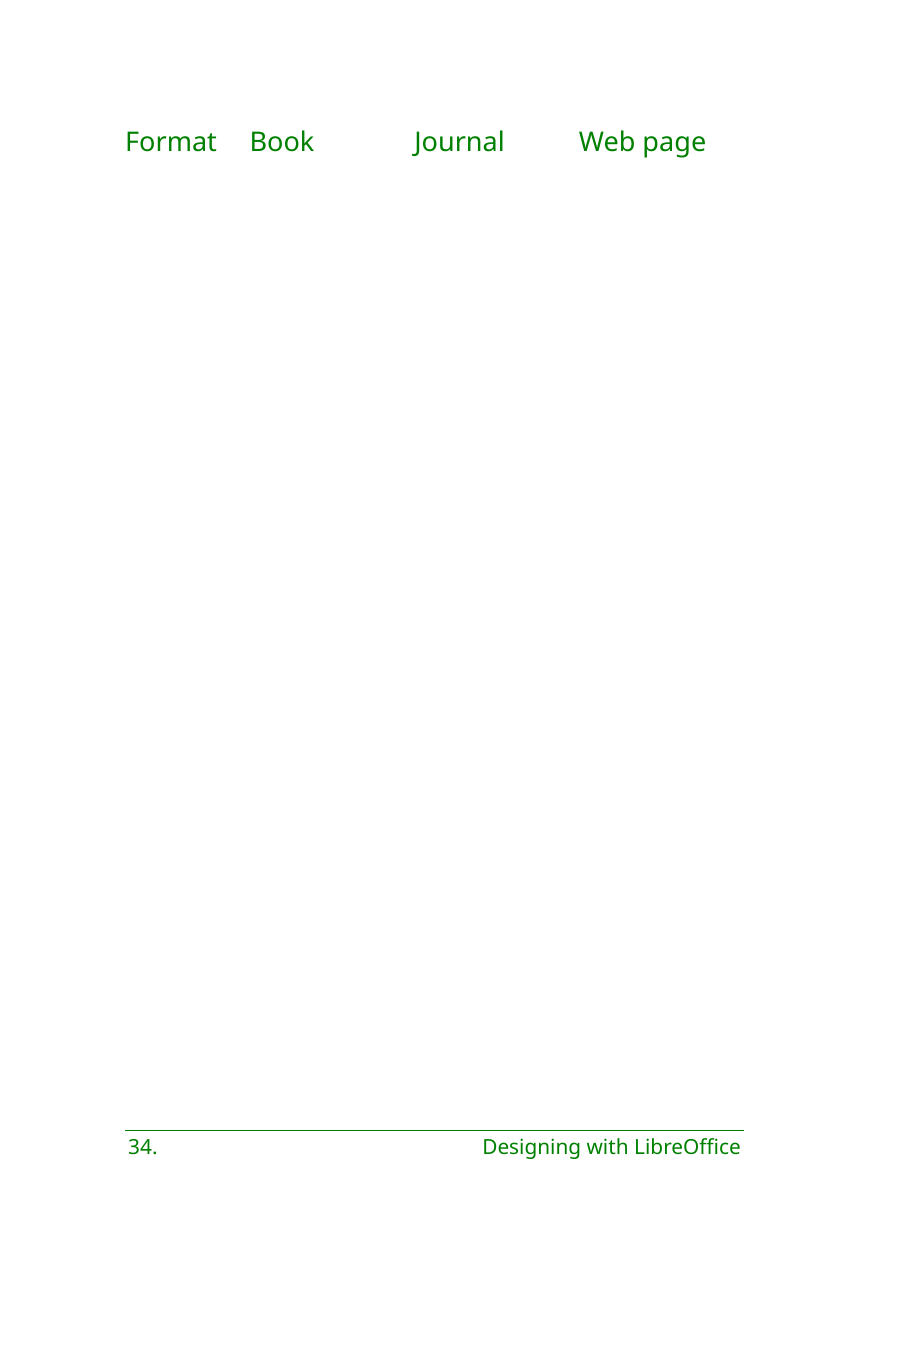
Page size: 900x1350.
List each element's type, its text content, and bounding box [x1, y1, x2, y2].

table_header Web page [579, 125, 744, 158]
table_header Format [125, 125, 249, 158]
table_header Journal [414, 125, 579, 158]
table_header Book [249, 125, 414, 158]
